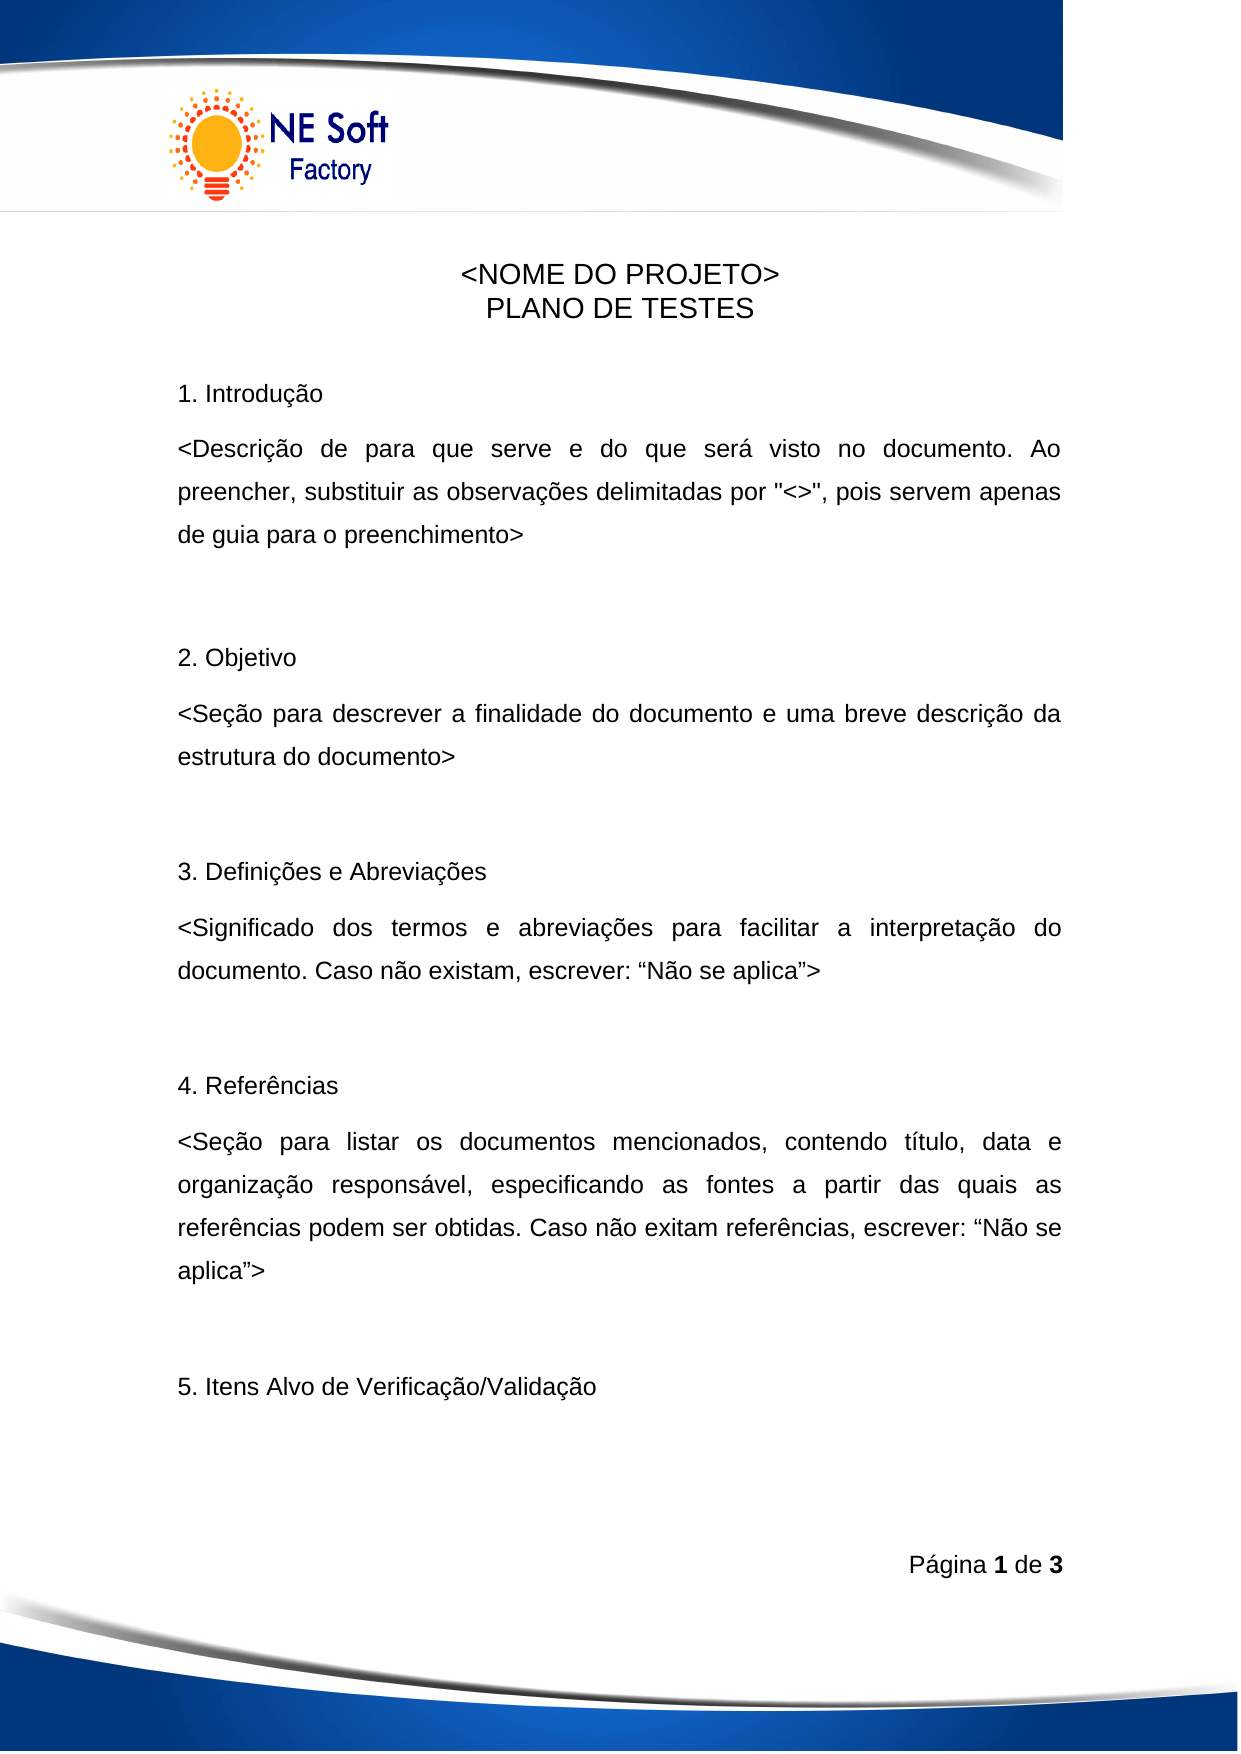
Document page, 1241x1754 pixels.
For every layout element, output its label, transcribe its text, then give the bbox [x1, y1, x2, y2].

text <Significado dos termos e abreviações para facilitar a interpretação do documento. Caso não existam, escrever: “Não se aplica”> [177, 913, 1063, 985]
subtitle 2. Objetivo [177, 643, 1063, 672]
picture [0, 0, 1063, 212]
text <Descrição de para que serve e do que será visto no documento. Ao preencher, substituir as observações delimitadas por "<>", pois servem apenas de guia para o preenchimento> [177, 434, 1063, 549]
text <Seção para descrever a finalidade do documento e uma breve descrição da estrutura do documento> [177, 699, 1063, 771]
text <Seção para listar os documentos mencionados, contendo título, data e organização responsável, especificando as fontes a partir das quais as referências podem ser obtidas. Caso não exitam referências, escrever: “Não se aplica”> [177, 1127, 1063, 1285]
subtitle 3. Definições e Abreviações [177, 857, 1063, 886]
text 5. Itens Alvo de Verificação/Validação [177, 1372, 1063, 1401]
subtitle 4. Referências [177, 1071, 1063, 1100]
subtitle 1. Introdução [177, 378, 1063, 407]
picture [21, 1588, 1241, 1754]
